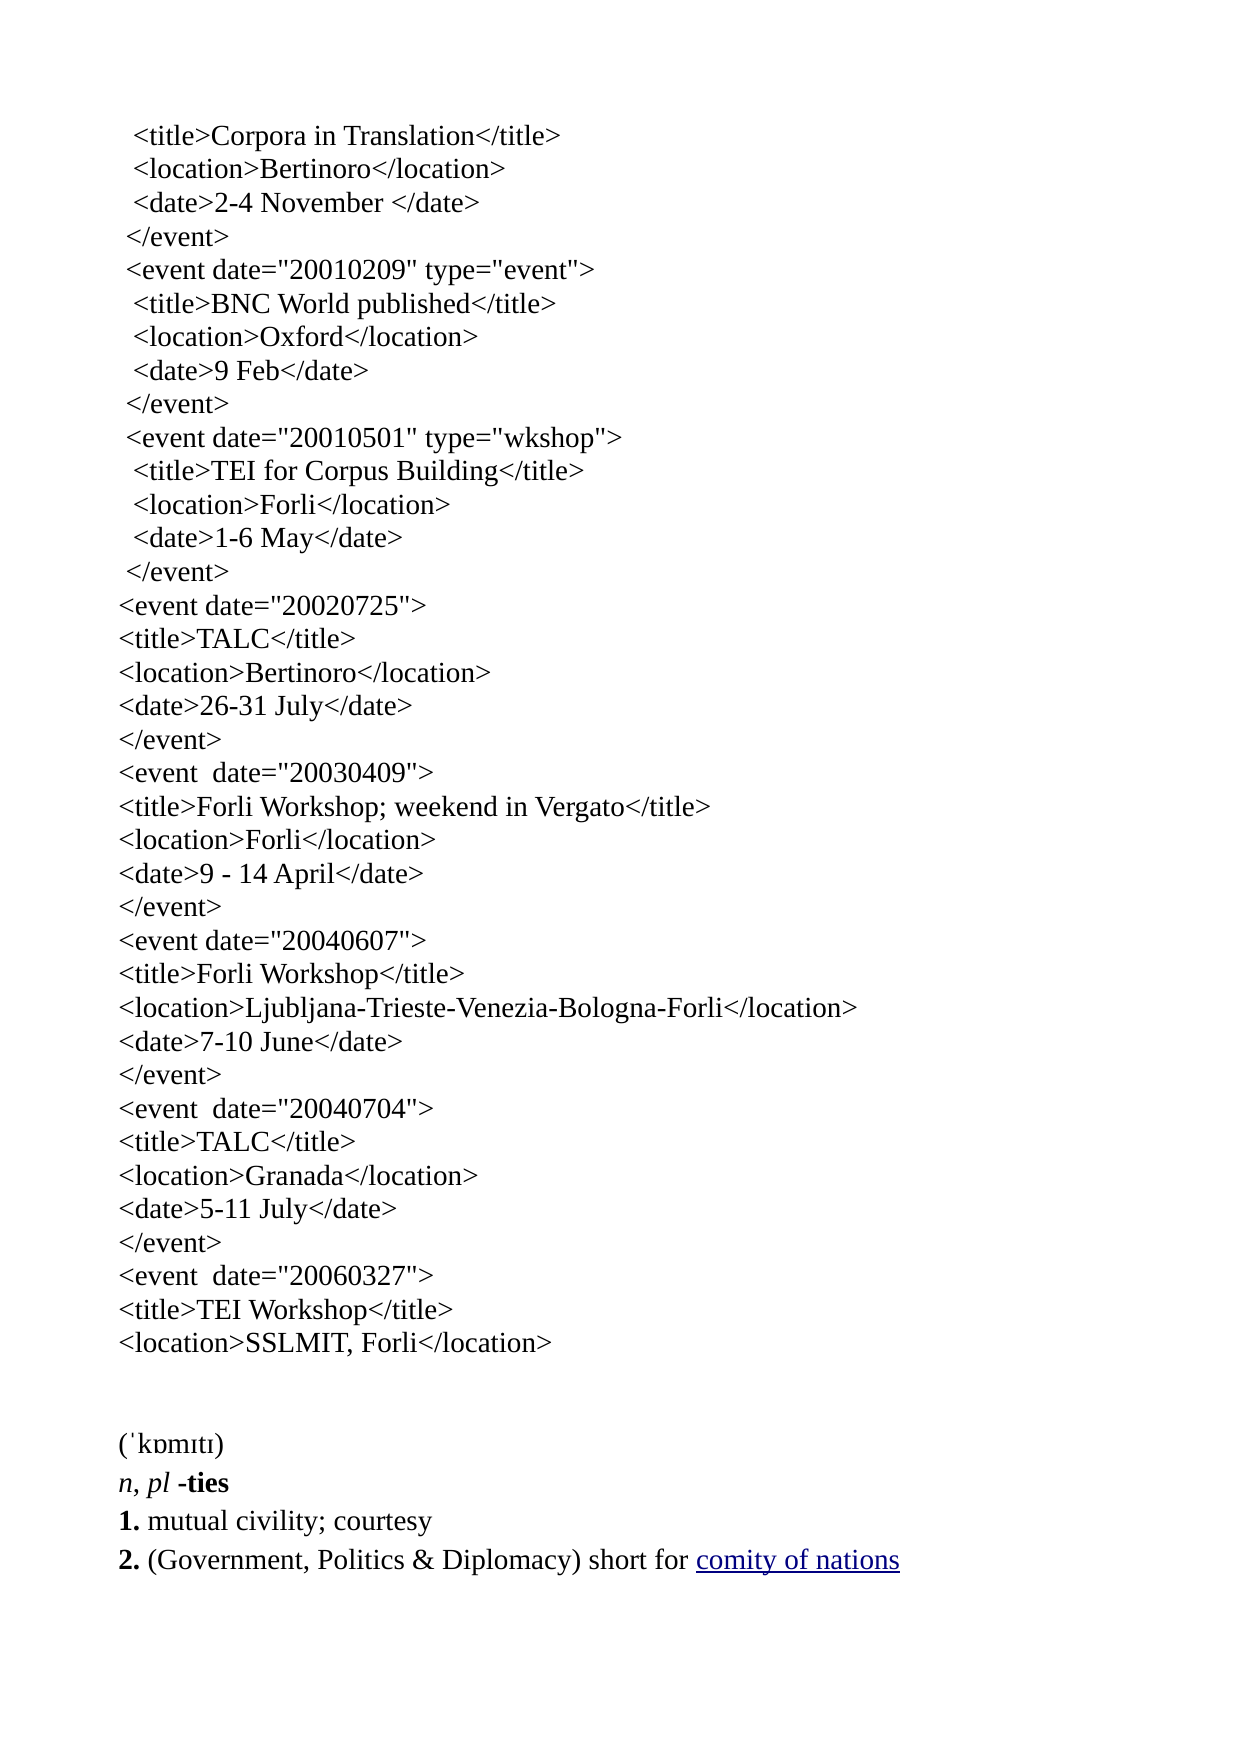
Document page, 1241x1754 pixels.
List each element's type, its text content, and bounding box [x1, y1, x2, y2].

text <date>2-4 November </date> [118, 185, 1122, 219]
text <location>Bertinoro</location> [118, 152, 1122, 185]
text </event> [118, 386, 1122, 420]
text <date>9 Feb</date> [118, 353, 1122, 386]
text <date>5-11 July</date> [118, 1191, 1122, 1225]
text <date>1-6 May</date> [118, 521, 1122, 554]
text <title>TEI Workshop</title> [118, 1292, 1122, 1326]
text </event> [118, 889, 1122, 923]
text <event date="20060327"> [118, 1258, 1122, 1292]
text <event date="20040704"> [118, 1091, 1122, 1124]
text </event> [118, 1057, 1122, 1091]
text <title>Corpora in Translation</title> [118, 118, 1122, 152]
text <event date="20010209" type="event"> [118, 252, 1122, 286]
text <location>Ljubljana-Trieste-Venezia-Bologna-Forli</location> [118, 990, 1122, 1024]
text </event> [118, 1225, 1122, 1258]
text <location>Oxford</location> [118, 319, 1122, 353]
text <event date="20020725"> [118, 588, 1122, 621]
text (ˈkɒmɪtɪ) [118, 1426, 1122, 1460]
text <date>9 - 14 April</date> [118, 856, 1122, 889]
text <event date="20030409"> [118, 755, 1122, 789]
text 1. mutual civility; courtesy [118, 1503, 1122, 1537]
text <event date="20010501" type="wkshop"> [118, 420, 1122, 453]
text 2. (Government, Politics & Diplomacy) short for comity of nations [118, 1542, 1122, 1575]
text <title>BNC World published</title> [118, 286, 1122, 319]
text <title>Forli Workshop; weekend in Vergato</title> [118, 789, 1122, 822]
text <location>SSLMIT, Forli</location> [118, 1326, 1122, 1359]
text </event> [118, 554, 1122, 588]
text </event> [118, 219, 1122, 252]
text n, pl -ties [118, 1465, 1122, 1498]
text <title>TALC</title> [118, 621, 1122, 655]
text <date>26-31 July</date> [118, 688, 1122, 722]
text <title>Forli Workshop</title> [118, 957, 1122, 990]
text <location>Forli</location> [118, 487, 1122, 521]
text <location>Forli</location> [118, 822, 1122, 856]
text <location>Bertinoro</location> [118, 655, 1122, 688]
text <title>TEI for Corpus Building</title> [118, 453, 1122, 487]
text <location>Granada</location> [118, 1158, 1122, 1191]
text <date>7-10 June</date> [118, 1024, 1122, 1057]
text <title>TALC</title> [118, 1124, 1122, 1158]
text </event> [118, 722, 1122, 755]
text <event date="20040607"> [118, 923, 1122, 957]
